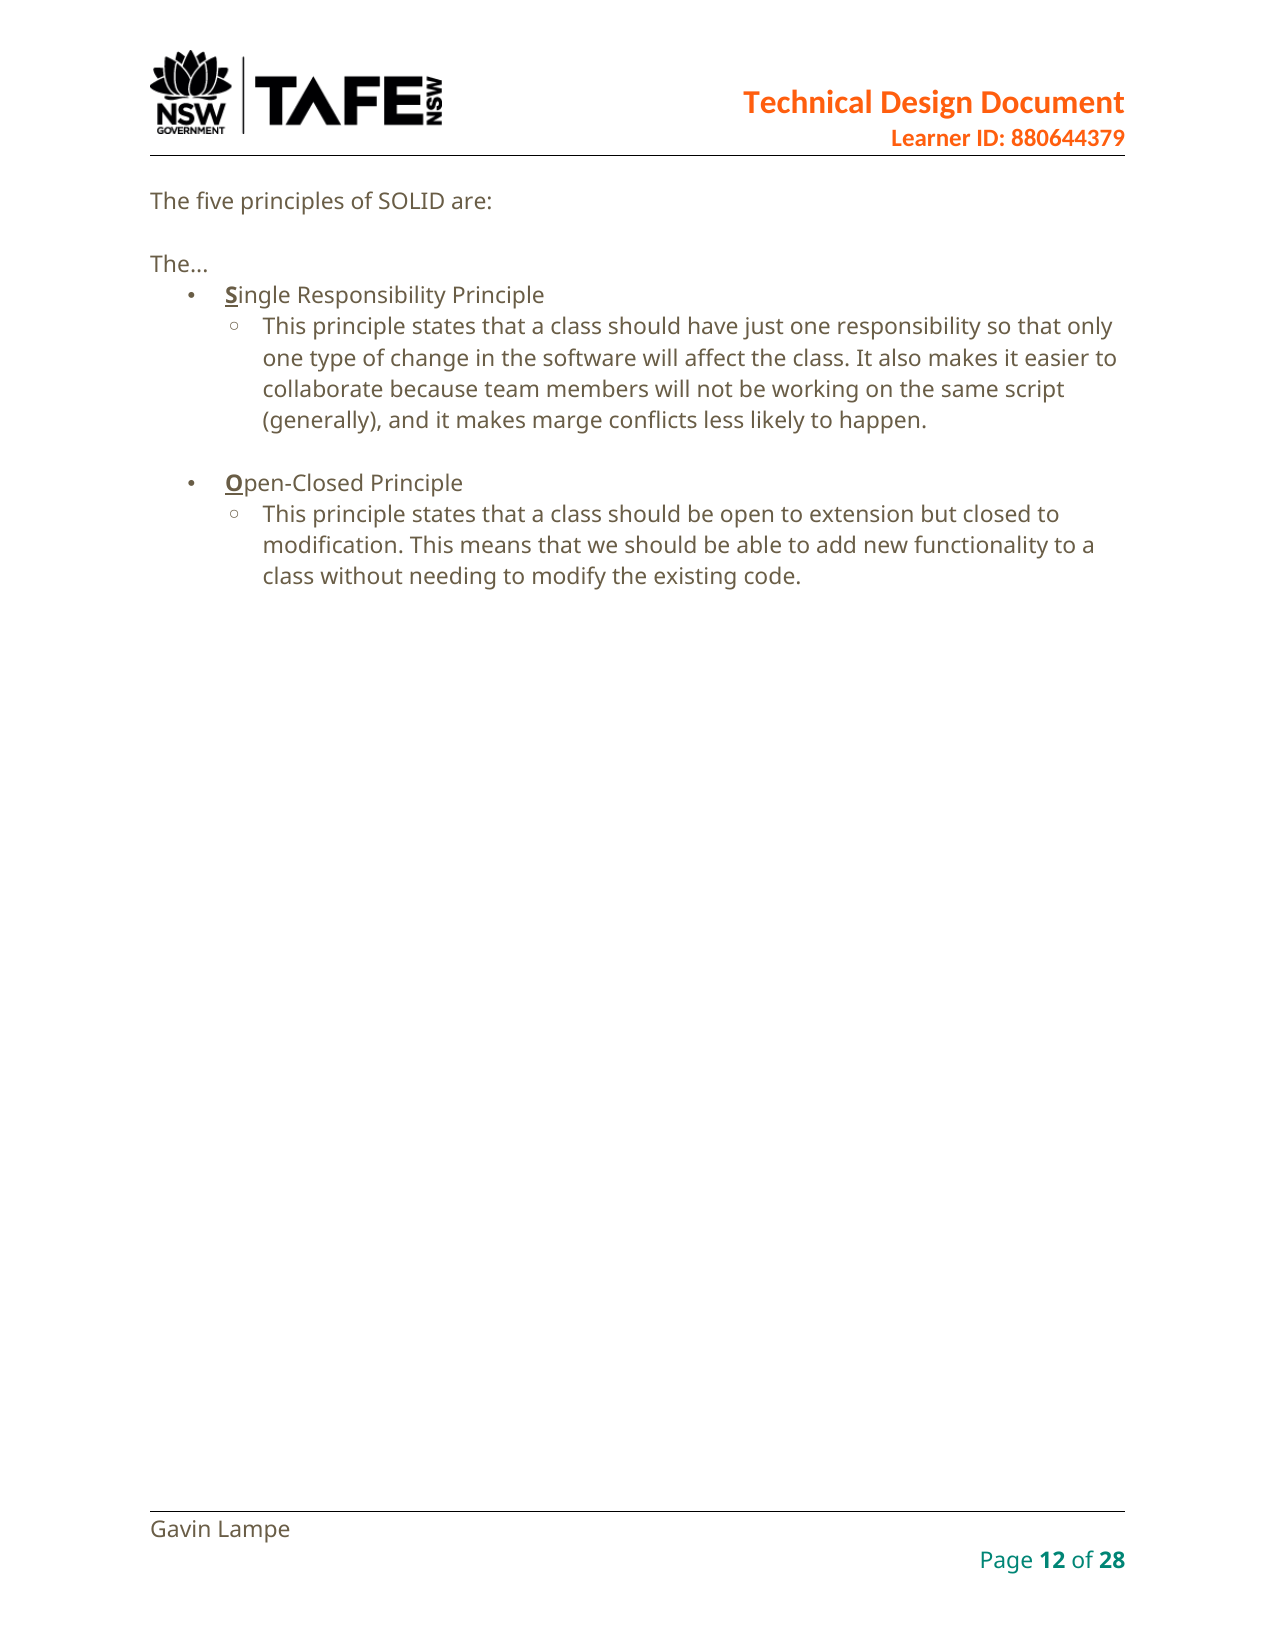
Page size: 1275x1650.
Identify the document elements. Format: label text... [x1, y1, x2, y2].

list Open-Closed Principle [187, 466, 1125, 498]
text The five principles of SOLID are: [150, 185, 1125, 216]
list This principle states that a class should be open to extension but closed to modification. This means that we should be able to add new functionality to a class without needing to modify the existing code. [225, 498, 1125, 591]
text The... [150, 248, 1125, 279]
list Single Responsibility Principle [187, 279, 1125, 310]
picture [150, 50, 442, 134]
list This principle states that a class should have just one responsibility so that only one type of change in the software will affect the class. It also makes it easier to collaborate because team members will not be working on the same script (generally), and it makes marge conflicts less likely to happen. [225, 310, 1125, 435]
